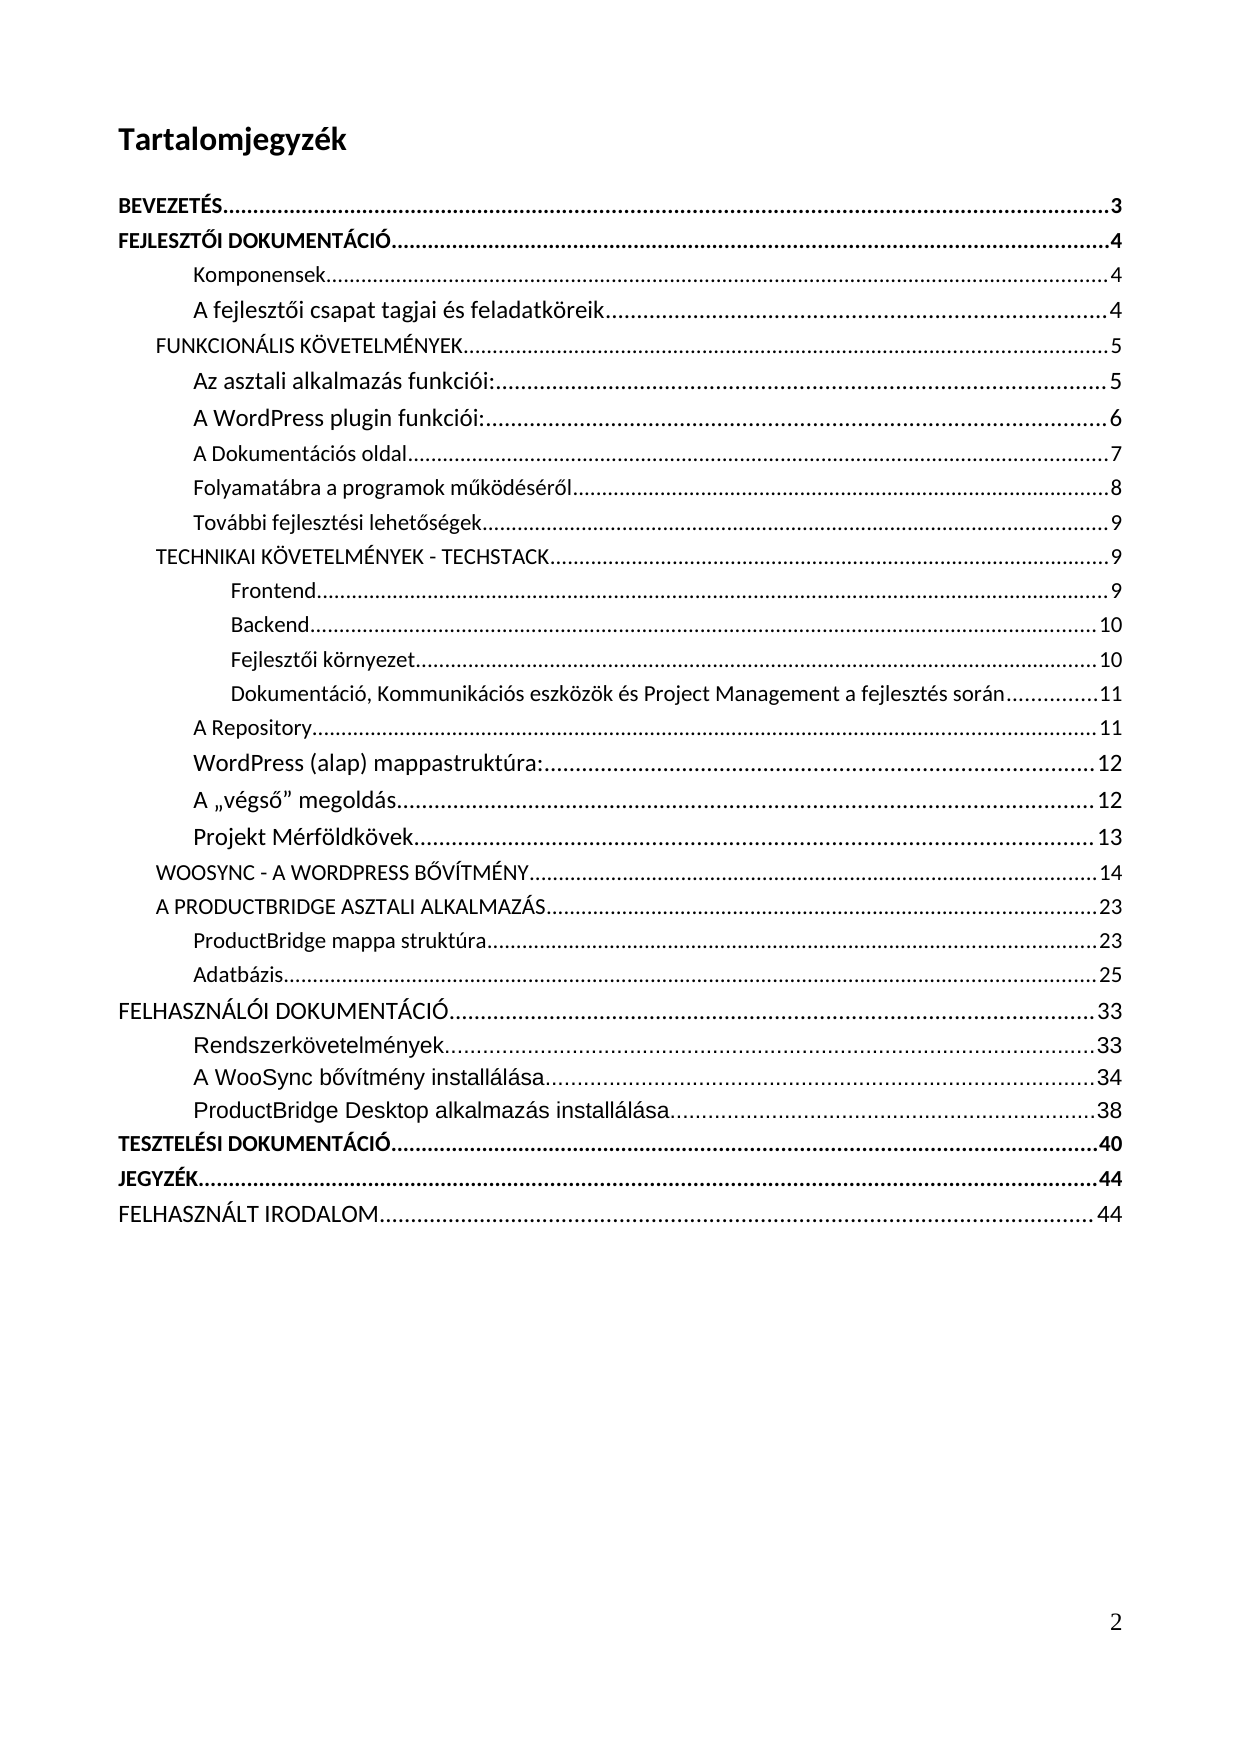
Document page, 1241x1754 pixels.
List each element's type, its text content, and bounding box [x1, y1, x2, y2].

text TECHNIKAI KÖVETELMÉNYEK - TECHSTACK 9 [156, 542, 1122, 570]
text JEGYZÉK 44 [118, 1164, 1122, 1192]
text A „végső” megoldás 12 [193, 784, 1122, 815]
text WOOSYNC - A WORDPRESS BŐVÍTMÉNY 14 [156, 858, 1122, 886]
text BEVEZETÉS 3 [118, 192, 1122, 220]
text ProductBridge Desktop alkalmazás installálása 38 [193, 1097, 1122, 1123]
text Backend 10 [231, 610, 1122, 638]
text Dokumentáció, Kommunikációs eszközök és Project Management a fejlesztés során 11 [231, 679, 1122, 707]
text A PRODUCTBRIDGE ASZTALI ALKALMAZÁS 23 [156, 892, 1122, 920]
text A Dokumentációs oldal 7 [193, 439, 1122, 467]
text TESZTELÉSI DOKUMENTÁCIÓ 40 [118, 1129, 1122, 1157]
text További fejlesztési lehetőségek 9 [193, 508, 1122, 536]
text Fejlesztői környezet 10 [231, 645, 1122, 673]
text A fejlesztői csapat tagjai és feladatköreik 4 [193, 294, 1122, 325]
text Frontend 9 [231, 576, 1122, 604]
text FELHASZNÁLÓI DOKUMENTÁCIÓ 33 [118, 995, 1122, 1025]
text Folyamatábra a programok működéséről 8 [193, 473, 1122, 501]
text WordPress (alap) mappastruktúra: 12 [193, 747, 1122, 778]
text Komponensek 4 [193, 260, 1122, 288]
text Tartalomjegyzék [118, 118, 1122, 159]
text FUNKCIONÁLIS KÖVETELMÉNYEK 5 [156, 331, 1122, 359]
text ProductBridge mappa struktúra 23 [193, 926, 1122, 954]
text FELHASZNÁLT IRODALOM 44 [118, 1198, 1122, 1228]
text Adatbázis 25 [193, 961, 1122, 989]
text A Repository 11 [193, 713, 1122, 741]
text Projekt Mérföldkövek 13 [193, 821, 1122, 852]
text FEJLESZTŐI DOKUMENTÁCIÓ 4 [118, 226, 1122, 254]
text Az asztali alkalmazás funkciói: 5 [193, 366, 1122, 396]
text A WordPress plugin funkciói: 6 [193, 402, 1122, 433]
text A WooSync bővítmény installálása 34 [193, 1064, 1122, 1091]
text Rendszerkövetelmények 33 [193, 1032, 1122, 1058]
